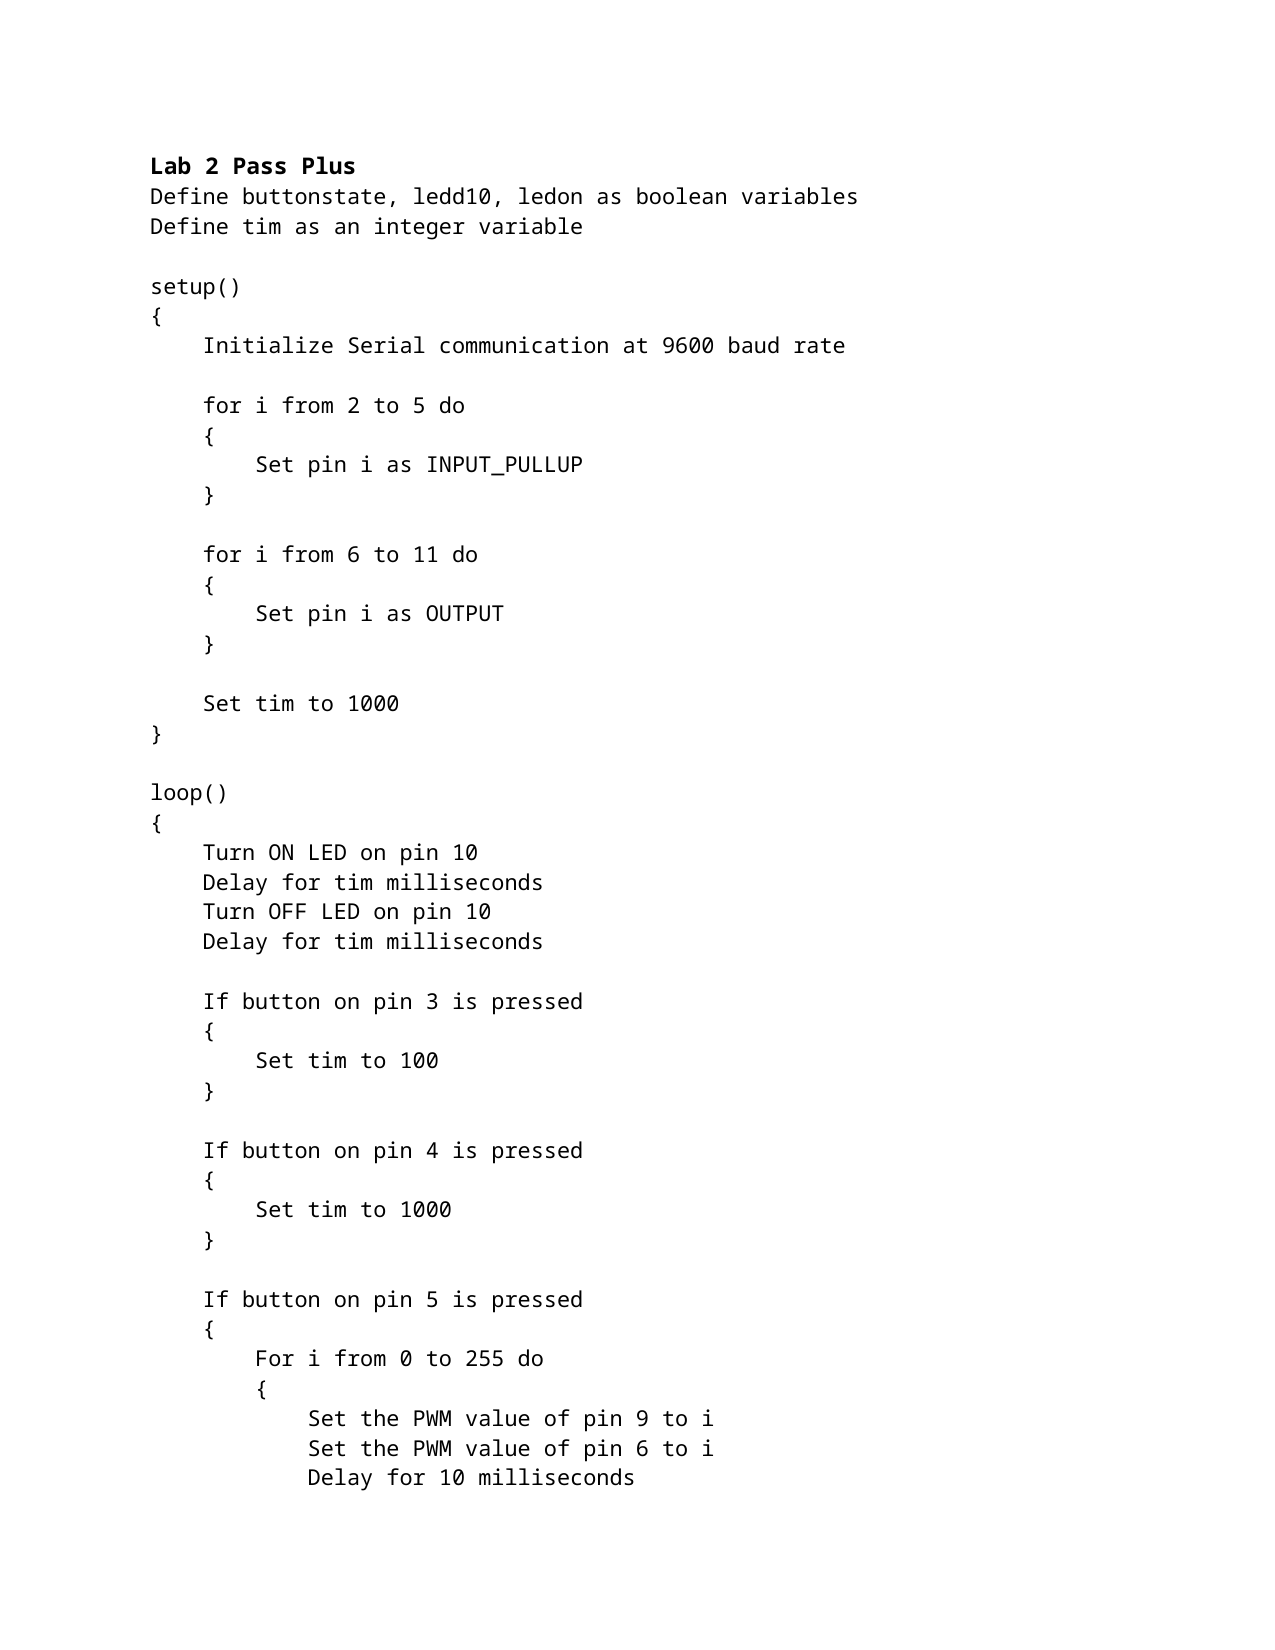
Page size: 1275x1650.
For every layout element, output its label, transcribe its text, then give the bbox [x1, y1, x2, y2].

text for i from 6 to 11 do [150, 539, 1125, 568]
text If button on pin 4 is pressed [150, 1134, 1125, 1164]
text loop() [150, 777, 1125, 807]
text Define buttonstate, ledd10, ledon as boolean variables [150, 181, 1125, 211]
text } [150, 479, 1125, 509]
text For i from 0 to 255 do [150, 1343, 1125, 1373]
text setup() [150, 271, 1125, 300]
text { [150, 1313, 1125, 1343]
text { [150, 807, 1125, 837]
text Turn ON LED on pin 10 [150, 837, 1125, 866]
text { [150, 1164, 1125, 1194]
text Set tim to 100 [150, 1045, 1125, 1075]
text { [150, 419, 1125, 449]
text { [150, 300, 1125, 330]
text { [150, 1015, 1125, 1045]
text If button on pin 5 is pressed [150, 1283, 1125, 1313]
text for i from 2 to 5 do [150, 390, 1125, 419]
text Set pin i as OUTPUT [150, 598, 1125, 628]
text } [150, 1224, 1125, 1254]
text Delay for 10 milliseconds [150, 1462, 1125, 1492]
text } [150, 628, 1125, 658]
text Turn OFF LED on pin 10 [150, 896, 1125, 926]
text Delay for tim milliseconds [150, 866, 1125, 896]
text Set tim to 1000 [150, 1194, 1125, 1224]
text Initialize Serial communication at 9600 baud rate [150, 330, 1125, 360]
text Set the PWM value of pin 9 to i [150, 1403, 1125, 1432]
text } [150, 717, 1125, 747]
text If button on pin 3 is pressed [150, 986, 1125, 1015]
text Set the PWM value of pin 6 to i [150, 1432, 1125, 1462]
text Set pin i as INPUT_PULLUP [150, 449, 1125, 479]
text } [150, 1075, 1125, 1105]
text { [150, 568, 1125, 598]
text Delay for tim milliseconds [150, 926, 1125, 956]
text { [150, 1373, 1125, 1403]
text Set tim to 1000 [150, 688, 1125, 717]
text Define tim as an integer variable [150, 211, 1125, 241]
text Lab 2 Pass Plus [150, 150, 1125, 181]
